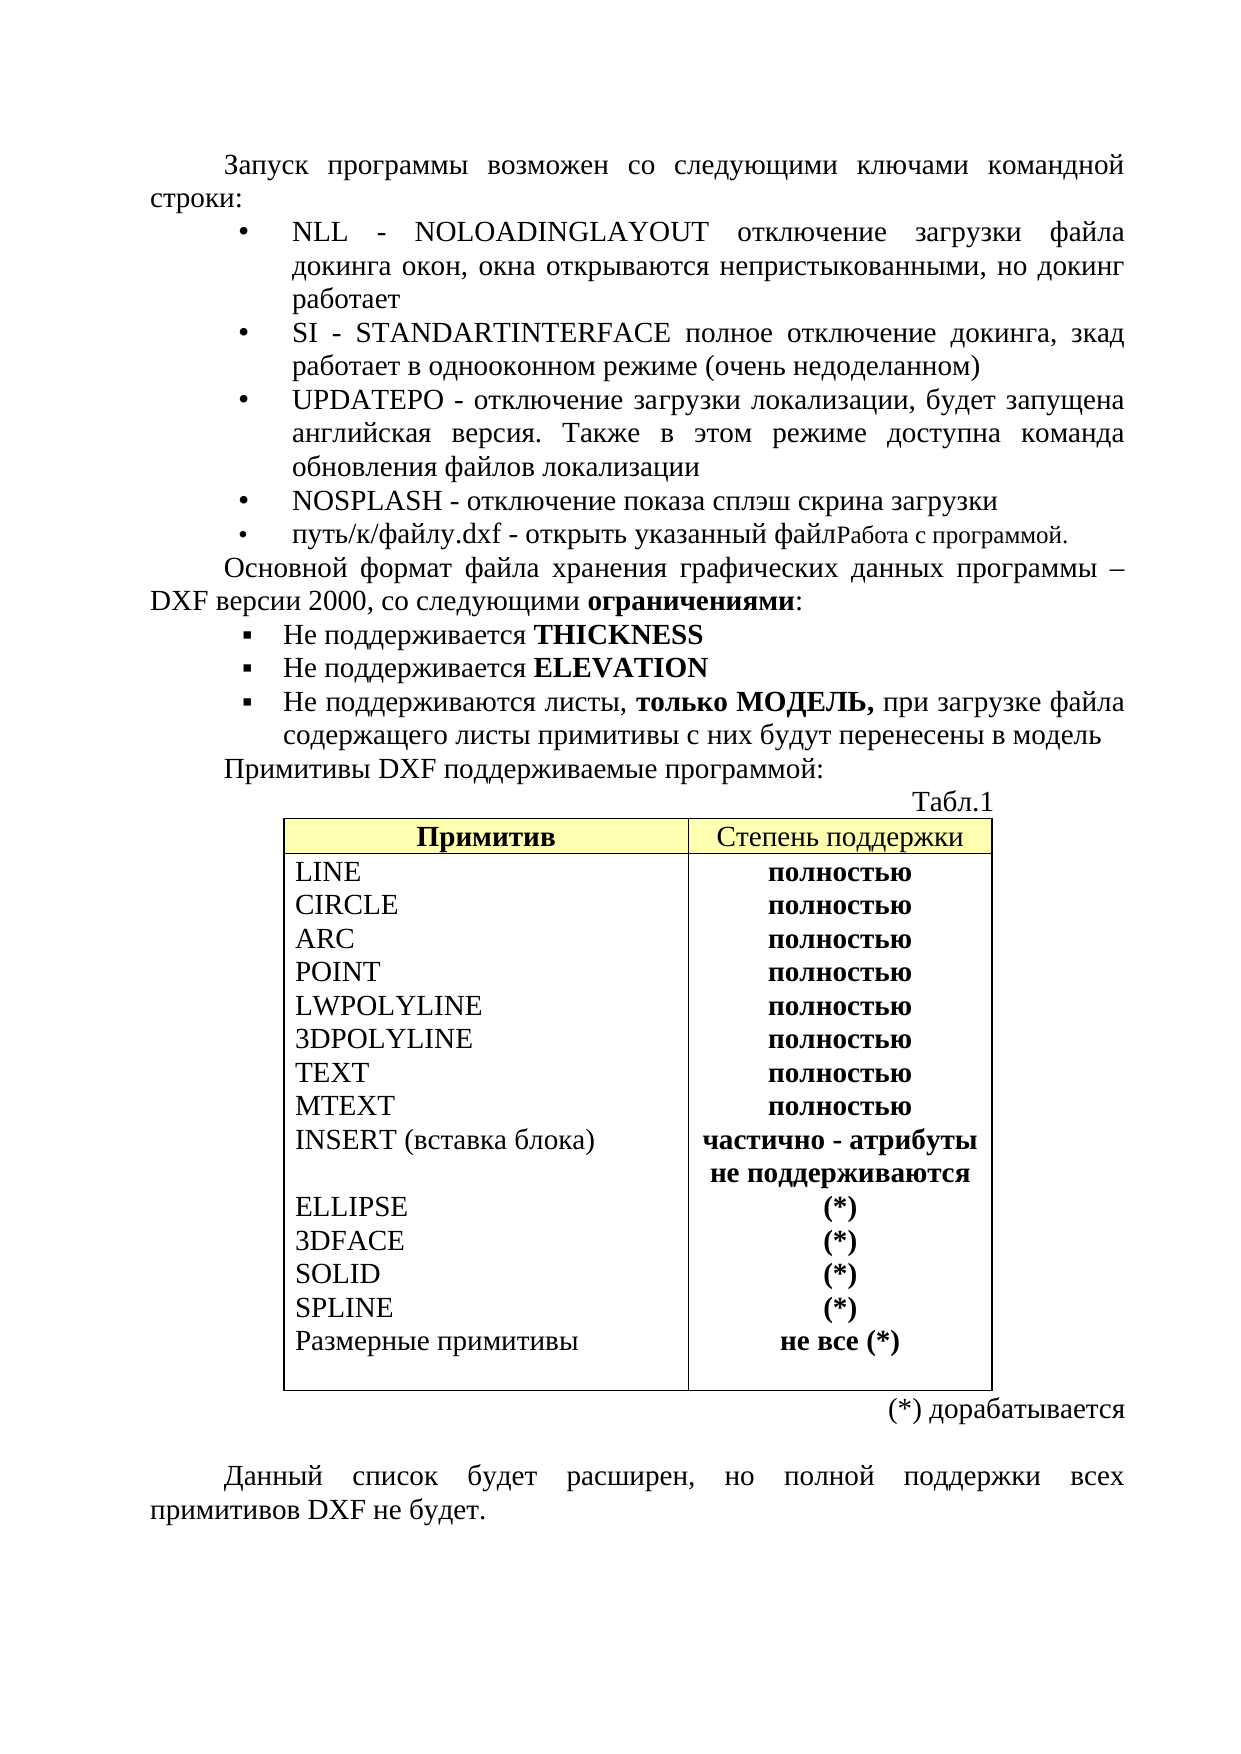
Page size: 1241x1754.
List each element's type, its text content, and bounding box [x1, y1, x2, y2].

table_cell [285, 1357, 688, 1390]
list Не поддерживается THICKNESS [241, 617, 1125, 650]
table_cell (*) [689, 1223, 991, 1256]
text (*) дорабатывается [150, 1391, 1125, 1425]
table_cell LWPOLYLINE [285, 988, 688, 1021]
table_cell полностью [689, 1021, 991, 1055]
text Табл.1 [150, 784, 994, 818]
table_cell (*) [689, 1290, 991, 1323]
table_cell полностью [689, 954, 991, 988]
list NOSPLASH - отключение показа сплэш скрина загрузки [239, 483, 1125, 516]
table_cell не все (*) [689, 1323, 991, 1357]
table_cell TEXT [285, 1055, 688, 1088]
text Данный список будет расширен, но полной поддержки всех примитивов DXF не будет. [150, 1458, 1125, 1526]
table_cell частично - атрибуты не поддерживаются [689, 1122, 991, 1189]
table_cell MTEXT [285, 1089, 688, 1122]
table_cell Размерные примитивы [285, 1323, 688, 1357]
table_cell полностью [689, 1055, 991, 1088]
text Примитивы DXF поддерживаемые программой: [150, 751, 1125, 784]
table_cell (*) [689, 1189, 991, 1223]
table_cell 3DPOLYLINE [285, 1021, 688, 1055]
table_cell полностью [689, 887, 991, 921]
list путь/к/файлу.dxf - открыть указанный файлРабота с программой. [239, 516, 1125, 550]
table_cell полностью [689, 988, 991, 1021]
list Не поддерживается ELEVATION [241, 650, 1125, 684]
text Основной формат файла хранения графических данных программы – DXF версии 2000, со следующими ограничениями: [150, 550, 1125, 617]
table_cell SPLINE [285, 1290, 688, 1323]
table_cell POINT [285, 954, 688, 988]
table_cell CIRCLE [285, 887, 688, 921]
table_cell полностью [689, 921, 991, 954]
list Не поддерживаются листы, только МОДЕЛЬ, при загрузке файла содержащего листы примитивы с них будут перенесены в модель [241, 684, 1125, 751]
table_header Примитив [285, 819, 688, 853]
text Запуск программы возможен со следующими ключами командной строки: [150, 147, 1125, 214]
list SI - STANDARTINTERFACE полное отключение докинга, зкад работает в однооконном режиме (очень недоделанном) [239, 315, 1125, 382]
table_cell (*) [689, 1256, 991, 1290]
list NLL - NOLOADINGLAYOUT отключение загрузки файла докинга окон, окна открываются непристыкованными, но докинг работает [239, 214, 1125, 315]
table_cell INSERT (вставка блока) [285, 1122, 688, 1189]
table_cell LINE [285, 854, 688, 887]
table_cell ELLIPSE [285, 1189, 688, 1223]
table_cell полностью [689, 854, 991, 887]
table_cell SOLID [285, 1256, 688, 1290]
table_header Степень поддержки [689, 819, 991, 853]
table_cell 3DFACE [285, 1223, 688, 1256]
table_cell ARC [285, 921, 688, 954]
table_cell [689, 1357, 991, 1390]
list UPDATEPO - отключение загрузки локализации, будет запущена английская версия. Также в этом режиме доступна команда обновления файлов локализации [239, 382, 1125, 483]
table_cell полностью [689, 1089, 991, 1122]
